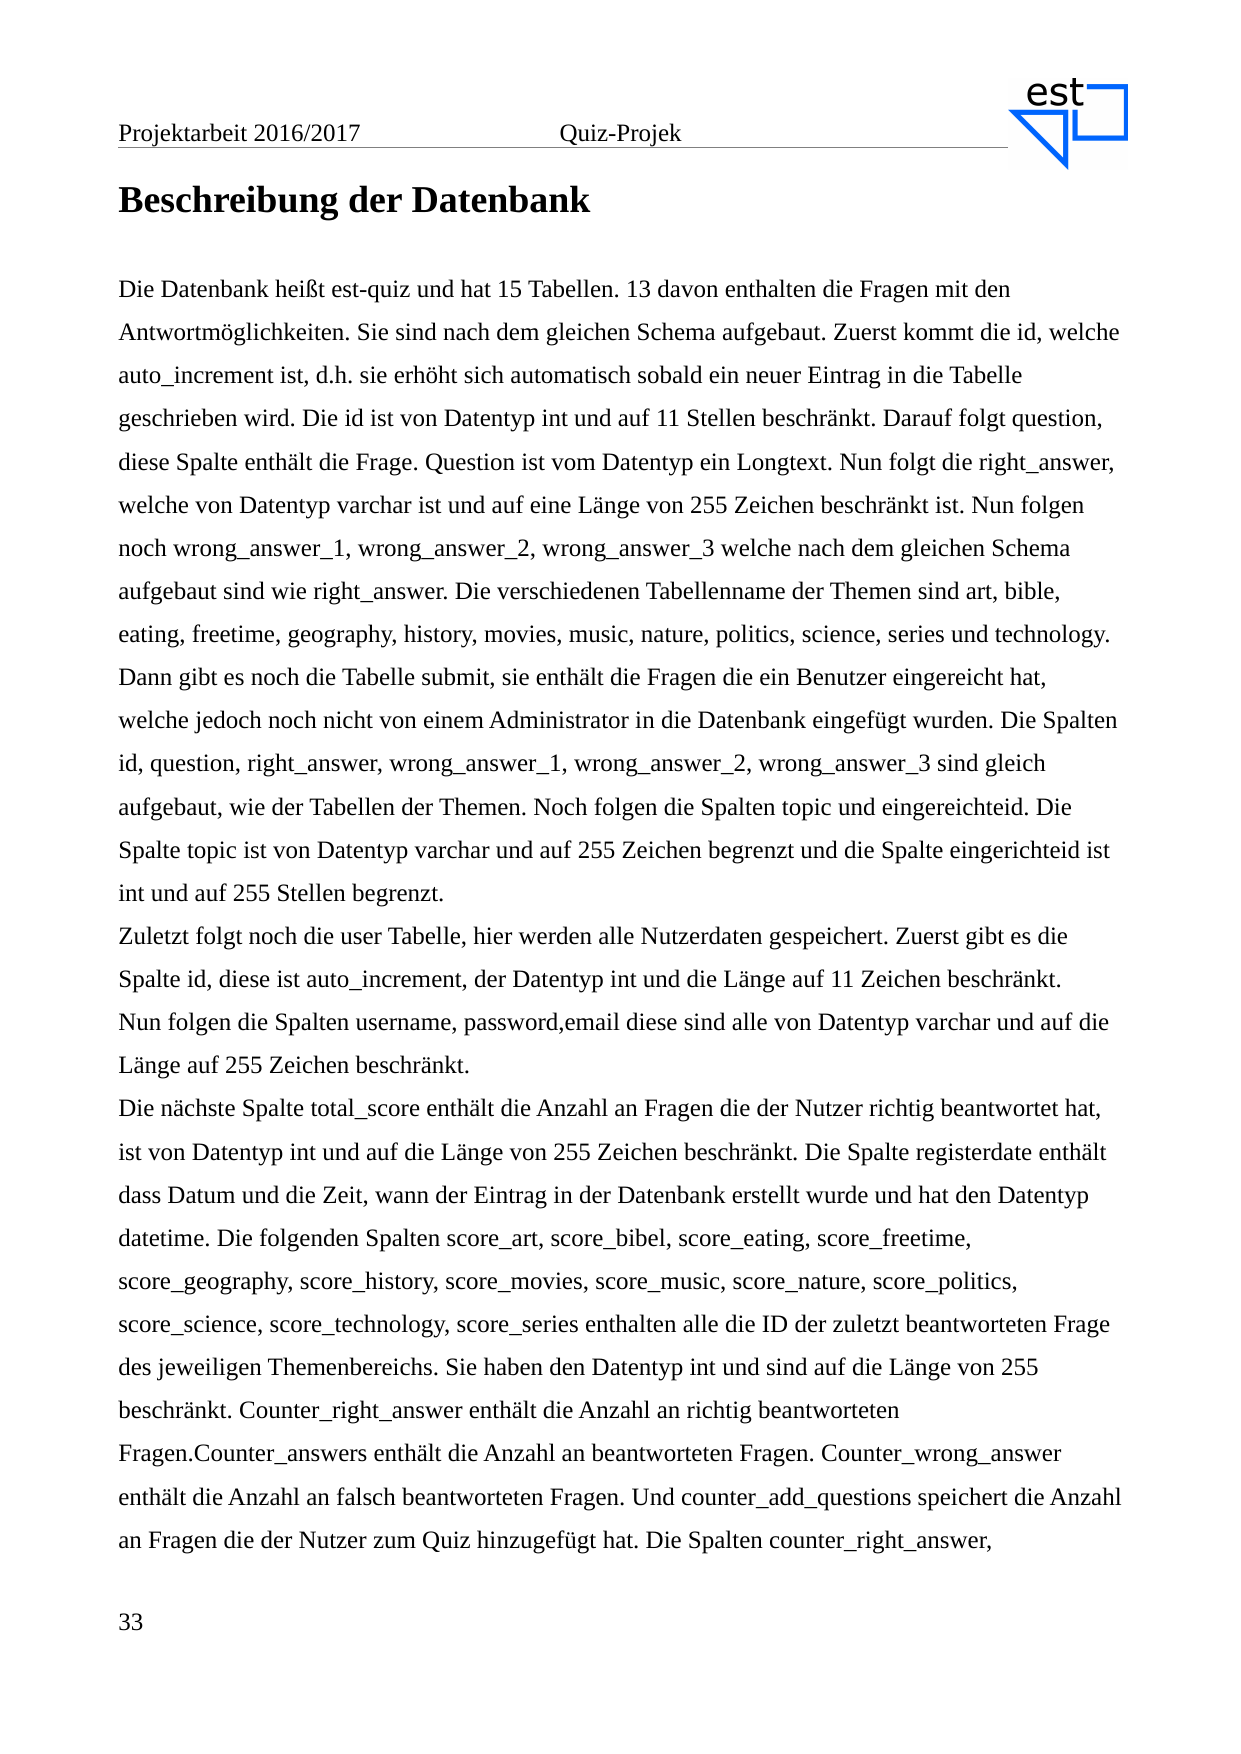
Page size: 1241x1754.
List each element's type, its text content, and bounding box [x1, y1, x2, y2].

text Zuletzt folgt noch die user Tabelle, hier werden alle Nutzerdaten gespeichert. Zuerst gibt es die Spalte id, diese ist auto_increment, der Datentyp int und die Länge auf 11 Zeichen beschränkt. [118, 921, 1122, 993]
subtitle Beschreibung der Datenbank [118, 177, 1122, 220]
text Die Datenbank heißt est-quiz und hat 15 Tabellen. 13 davon enthalten die Fragen mit den Antwortmöglichkeiten. Sie sind nach dem gleichen Schema aufgebaut. Zuerst kommt die id, welche auto_increment ist, d.h. sie erhöht sich automatisch sobald ein neuer Eintrag in die Tabelle geschrieben wird. Die id ist von Datentyp int und auf 11 Stellen beschränkt. Darauf folgt question, diese Spalte enthält die Frage. Question ist vom Datentyp ein Longtext. Nun folgt die right_answer, welche von Datentyp varchar ist und auf eine Länge von 255 Zeichen beschränkt ist. Nun folgen noch wrong_answer_1, wrong_answer_2, wrong_answer_3 welche nach dem gleichen Schema aufgebaut sind wie right_answer. Die verschiedenen Tabellenname der Themen sind art, bible, eating, freetime, geography, history, movies, music, nature, politics, science, series und technology. [118, 274, 1122, 648]
picture [1008, 78, 1128, 170]
text Die nächste Spalte total_score enthält die Anzahl an Fragen die der Nutzer richtig beantwortet hat, ist von Datentyp int und auf die Länge von 255 Zeichen beschränkt. Die Spalte registerdate enthält dass Datum und die Zeit, wann der Eintrag in der Datenbank erstellt wurde und hat den Datentyp datetime. Die folgenden Spalten score_art, score_bibel, score_eating, score_freetime, score_geography, score_history, score_movies, score_music, score_nature, score_politics, score_science, score_technology, score_series enthalten alle die ID der zuletzt beantworteten Frage des jeweiligen Themenbereichs. Sie haben den Datentyp int und sind auf die Länge von 255 beschränkt. Counter_right_answer enthält die Anzahl an richtig beantworteten Fragen.Counter_answers enthält die Anzahl an beantworteten Fragen. Counter_wrong_answer enthält die Anzahl an falsch beantworteten Fragen. Und counter_add_questions speichert die Anzahl an Fragen die der Nutzer zum Quiz hinzugefügt hat. Die Spalten counter_right_answer, [118, 1093, 1122, 1553]
text Nun folgen die Spalten username, password,email diese sind alle von Datentyp varchar und auf die Länge auf 255 Zeichen beschränkt. [118, 1007, 1122, 1079]
text Dann gibt es noch die Tabelle submit, sie enthält die Fragen die ein Benutzer eingereicht hat, welche jedoch noch nicht von einem Administrator in die Datenbank eingefügt wurden. Die Spalten id, question, right_answer, wrong_answer_1, wrong_answer_2, wrong_answer_3 sind gleich aufgebaut, wie der Tabellen der Themen. Noch folgen die Spalten topic und eingereichteid. Die Spalte topic ist von Datentyp varchar und auf 255 Zeichen begrenzt und die Spalte eingerichteid ist int und auf 255 Stellen begrenzt. [118, 662, 1122, 907]
